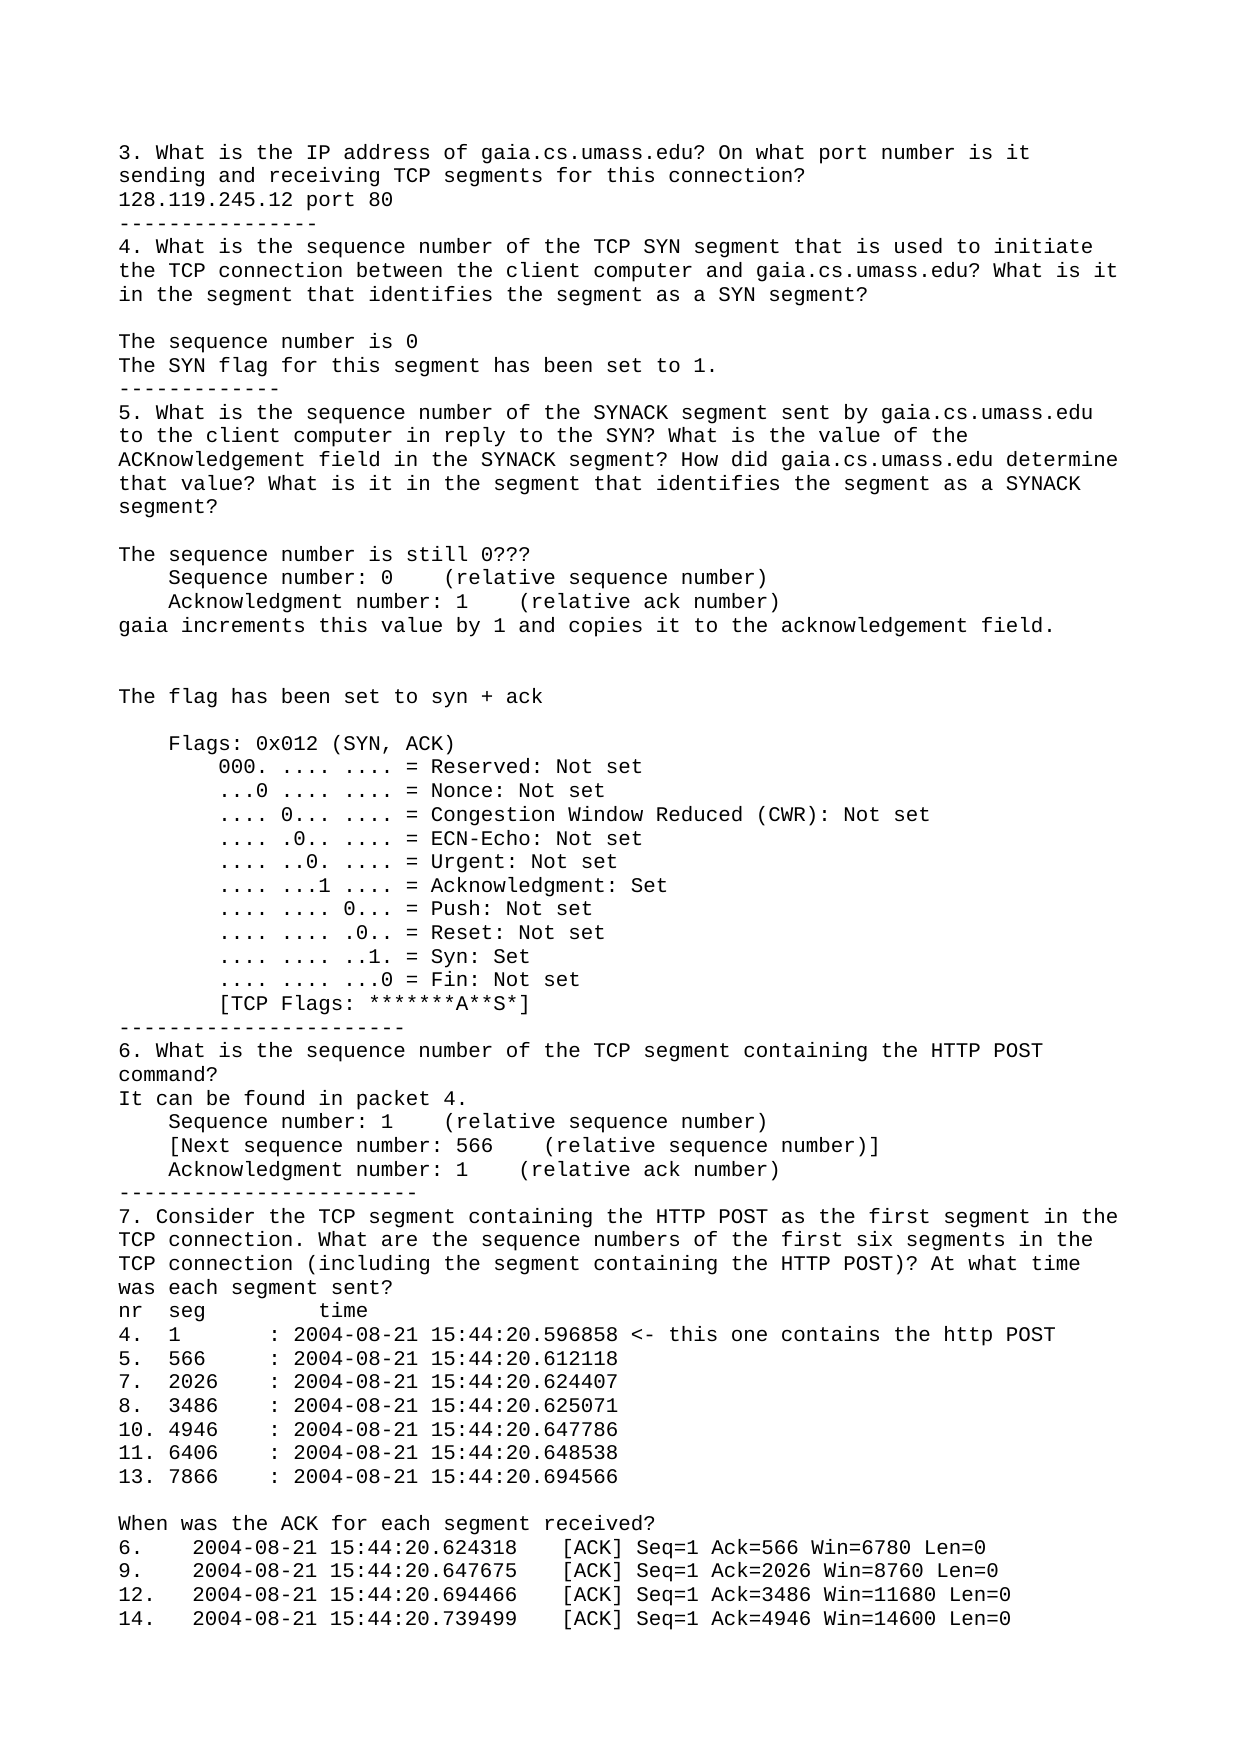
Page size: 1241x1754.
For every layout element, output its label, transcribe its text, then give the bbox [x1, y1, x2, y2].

text It can be found in packet 4. [118, 1088, 1122, 1111]
text ----------------------- [118, 1017, 1122, 1040]
text 6. 2004-08-21 15:44:20.624318 [ACK] Seq=1 Ack=566 Win=6780 Len=0 [118, 1537, 1122, 1561]
text When was the ACK for each segment received? [118, 1513, 1122, 1537]
text .... 0... .... = Congestion Window Reduced (CWR): Not set [118, 804, 1122, 827]
text Flags: 0x012 (SYN, ACK) [118, 733, 1122, 757]
text 13. 7866 : 2004-08-21 15:44:20.694566 [118, 1466, 1122, 1489]
text The sequence number is still 0??? [118, 544, 1122, 567]
text 128.119.245.12 port 80 [118, 189, 1122, 213]
text Sequence number: 0 (relative sequence number) [118, 567, 1122, 591]
text 7. Consider the TCP segment containing the HTTP POST as the first segment in the TCP connection. What are the sequence numbers of the first six segments in the TCP connection (including the segment containing the HTTP POST)? At what time was each segment sent? [118, 1206, 1122, 1300]
text ------------------------ [118, 1182, 1122, 1206]
text .... .0.. .... = ECN-Echo: Not set [118, 827, 1122, 851]
text .... .... ...0 = Fin: Not set [118, 969, 1122, 993]
text Acknowledgment number: 1 (relative ack number) [118, 1158, 1122, 1182]
text The SYN flag for this segment has been set to 1. [118, 354, 1122, 378]
text The sequence number is 0 [118, 331, 1122, 354]
text 12. 2004-08-21 15:44:20.694466 [ACK] Seq=1 Ack=3486 Win=11680 Len=0 [118, 1584, 1122, 1608]
text 9. 2004-08-21 15:44:20.647675 [ACK] Seq=1 Ack=2026 Win=8760 Len=0 [118, 1561, 1122, 1584]
text 3. What is the IP address of gaia.cs.umass.edu? On what port number is it sending and receiving TCP segments for this connection? [118, 142, 1122, 189]
text [TCP Flags: *******A**S*] [118, 993, 1122, 1017]
text .... .... ..1. = Syn: Set [118, 946, 1122, 969]
text 4. 1 : 2004-08-21 15:44:20.596858 <- this one contains the http POST [118, 1324, 1122, 1348]
text nr seg time [118, 1300, 1122, 1324]
text .... ...1 .... = Acknowledgment: Set [118, 875, 1122, 898]
text The flag has been set to syn + ack [118, 686, 1122, 709]
text [Next sequence number: 566 (relative sequence number)] [118, 1135, 1122, 1158]
text 11. 6406 : 2004-08-21 15:44:20.648538 [118, 1442, 1122, 1466]
text 5. What is the sequence number of the SYNACK segment sent by gaia.cs.umass.edu to the client computer in reply to the SYN? What is the value of the ACKnowledgement field in the SYNACK segment? How did gaia.cs.umass.edu determine that value? What is it in the segment that identifies the segment as a SYNACK segment? [118, 402, 1122, 520]
text .... .... .0.. = Reset: Not set [118, 922, 1122, 946]
text 5. 566 : 2004-08-21 15:44:20.612118 [118, 1348, 1122, 1371]
text ---------------- [118, 213, 1122, 236]
text ------------- [118, 378, 1122, 402]
text 14. 2004-08-21 15:44:20.739499 [ACK] Seq=1 Ack=4946 Win=14600 Len=0 [118, 1608, 1122, 1631]
text gaia increments this value by 1 and copies it to the acknowledgement field. [118, 615, 1122, 638]
text 8. 3486 : 2004-08-21 15:44:20.625071 [118, 1395, 1122, 1419]
text .... .... 0... = Push: Not set [118, 898, 1122, 922]
text Sequence number: 1 (relative sequence number) [118, 1111, 1122, 1135]
text 10. 4946 : 2004-08-21 15:44:20.647786 [118, 1419, 1122, 1442]
text Acknowledgment number: 1 (relative ack number) [118, 591, 1122, 615]
text ...0 .... .... = Nonce: Not set [118, 780, 1122, 804]
text 4. What is the sequence number of the TCP SYN segment that is used to initiate the TCP connection between the client computer and gaia.cs.umass.edu? What is it in the segment that identifies the segment as a SYN segment? [118, 236, 1122, 307]
text 7. 2026 : 2004-08-21 15:44:20.624407 [118, 1371, 1122, 1395]
text 000. .... .... = Reserved: Not set [118, 757, 1122, 780]
text 6. What is the sequence number of the TCP segment containing the HTTP POST command? [118, 1040, 1122, 1088]
text .... ..0. .... = Urgent: Not set [118, 851, 1122, 875]
